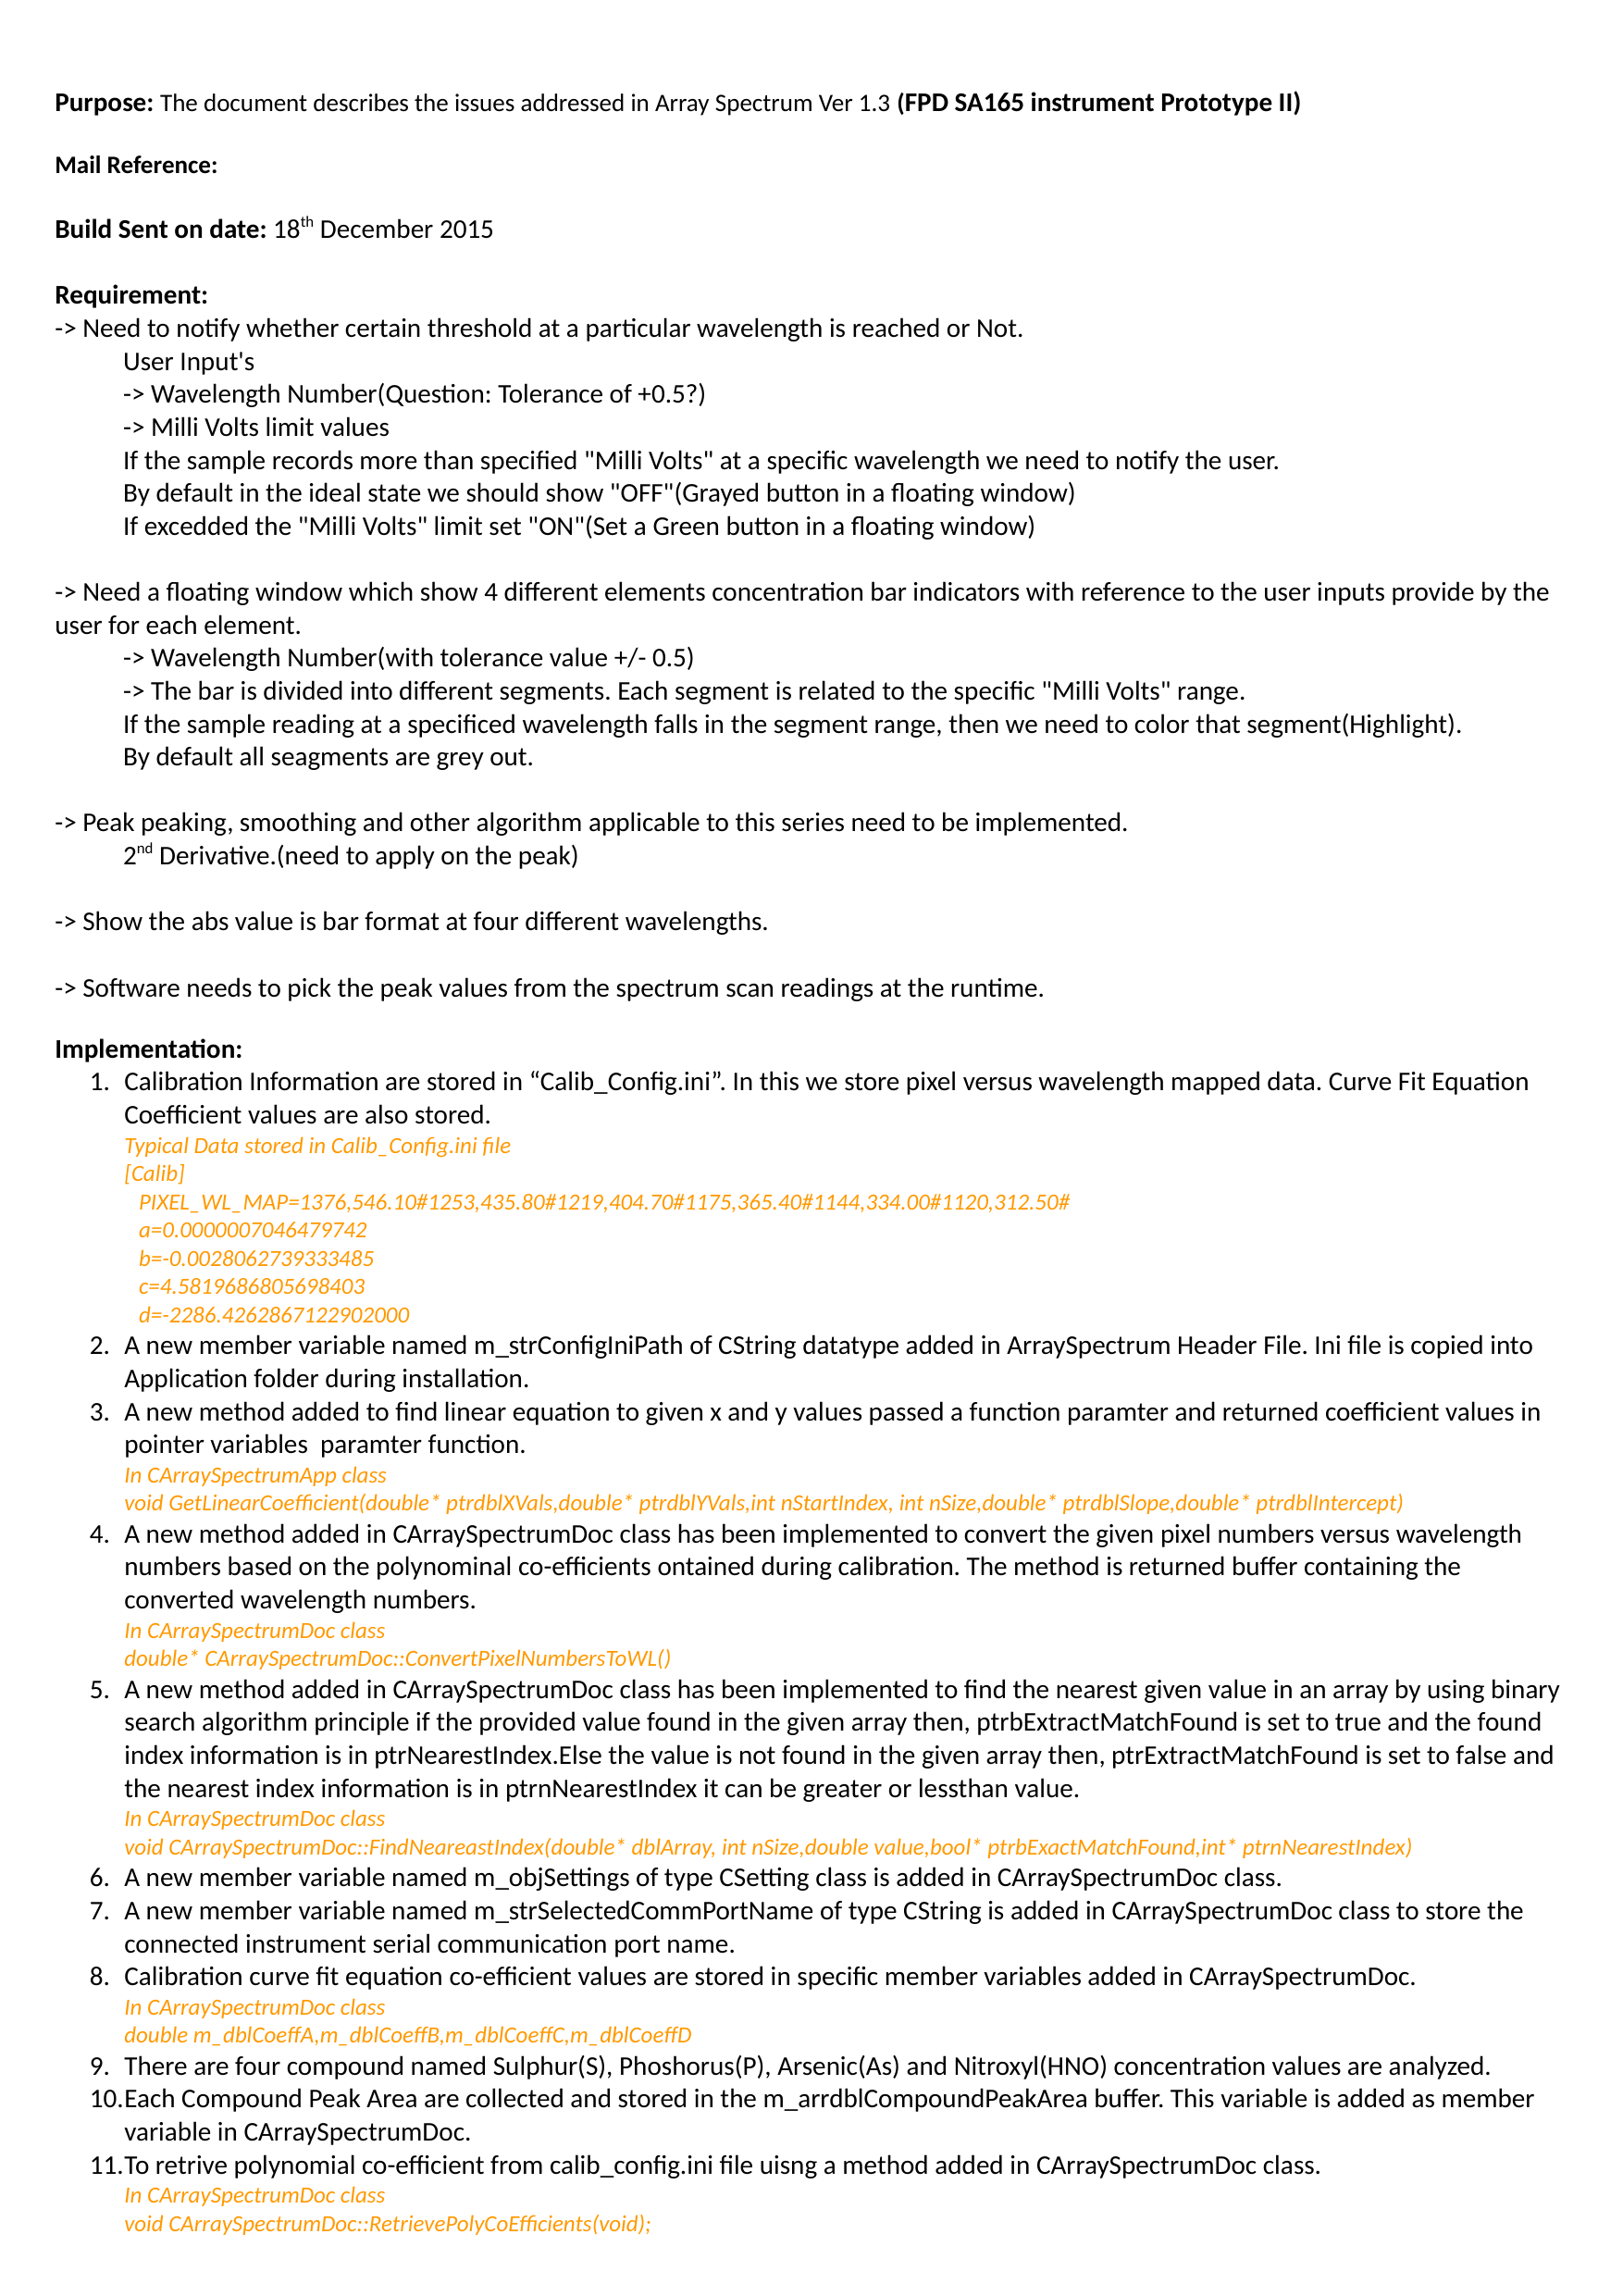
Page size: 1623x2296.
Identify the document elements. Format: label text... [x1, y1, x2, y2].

text If the sample reading at a specificed wavelength falls in the segment range, then we need to color that segment(Highlight). [55, 707, 1568, 739]
list void CArraySpectrumDoc::RetrievePolyCoEfficients(void); [90, 2209, 1568, 2237]
list A new member variable named m_strConfigIniPath of CString datatype added in ArraySpectrum Header File. Ini file is copied into Application folder during installation. [90, 1328, 1568, 1395]
list To retrive polynomial co-efficient from calib_config.ini file uisng a method added in CArraySpectrumDoc class. [90, 2148, 1568, 2180]
text By default in the ideal state we should show "OFF"(Grayed button in a floating window) [55, 476, 1568, 509]
text Requirement: [55, 279, 1568, 311]
text a=0.0000007046479742 [55, 1215, 1568, 1244]
text d=-2286.4262867122902000 [55, 1300, 1568, 1328]
text b=-0.0028062739333485 [55, 1244, 1568, 1272]
text PIXEL_WL_MAP=1376,546.10#1253,435.80#1219,404.70#1175,365.40#1144,334.00#1120,312.50# [55, 1187, 1568, 1215]
list void GetLinearCoefficient(double* ptrdblXVals,double* ptrdblYVals,int nStartIndex, int nSize,double* ptrdblSlope,double* ptrdblIntercept) [90, 1488, 1568, 1517]
list [Calib] [90, 1159, 1568, 1187]
text c=4.5819686805698403 [55, 1272, 1568, 1300]
text -> Software needs to pick the peak values from the spectrum scan readings at the runtime. [55, 971, 1568, 1003]
list Each Compound Peak Area are collected and stored in the m_arrdblCompoundPeakArea buffer. This variable is added as member variable in CArraySpectrumDoc. [90, 2081, 1568, 2148]
text -> Wavelength Number(with tolerance value +/- 0.5) [55, 640, 1568, 674]
list Typical Data stored in Calib_Config.ini file [90, 1131, 1568, 1159]
list Calibration curve fit equation co-efficient values are stored in specific member variables added in CArraySpectrumDoc. [90, 1959, 1568, 1992]
text Mail Reference: [55, 149, 1568, 180]
text User Input's [55, 344, 1568, 377]
text -> Wavelength Number(Question: Tolerance of +0.5?) [55, 377, 1568, 410]
list A new member variable named m_strSelectedCommPortName of type CString is added in CArraySpectrumDoc class to store the connected instrument serial communication port name. [90, 1893, 1568, 1959]
text -> Show the abs value is bar format at four different wavelengths. [55, 904, 1568, 937]
text -> The bar is divided into different segments. Each segment is related to the specific "Milli Volts" range. [55, 674, 1568, 707]
text -> Need a floating window which show 4 different elements concentration bar indicators with reference to the user inputs provide by the user for each element. [55, 575, 1568, 640]
text -> Milli Volts limit values [55, 410, 1568, 443]
text Implementation: [55, 1032, 1568, 1065]
list void CArraySpectrumDoc::FindNeareastIndex(double* dblArray, int nSize,double value,bool* ptrbExactMatchFound,int* ptrnNearestIndex) [90, 1832, 1568, 1860]
list In CArraySpectrumApp class [90, 1460, 1568, 1488]
text Build Sent on date: 18th December 2015 [55, 212, 1568, 245]
list There are four compound named Sulphur(S), Phoshorus(P), Arsenic(As) and Nitroxyl(HNO) concentration values are analyzed. [90, 2049, 1568, 2081]
text By default all seagments are grey out. [55, 739, 1568, 773]
text 2nd Derivative.(need to apply on the peak) [55, 838, 1568, 872]
list In CArraySpectrumDoc class [90, 1992, 1568, 2020]
list A new method added to find linear equation to given x and y values passed a function paramter and returned coefficient values in pointer variables paramter function. [90, 1395, 1568, 1460]
list In CArraySpectrumDoc class [90, 2180, 1568, 2209]
list A new member variable named m_objSettings of type CSetting class is added in CArraySpectrumDoc class. [90, 1860, 1568, 1893]
list A new method added in CArraySpectrumDoc class has been implemented to convert the given pixel numbers versus wavelength numbers based on the polynominal co-efficients ontained during calibration. The method is returned buffer containing the converted wavelength numbers. [90, 1517, 1568, 1616]
text -> Need to notify whether certain threshold at a particular wavelength is reached or Not. [55, 311, 1568, 344]
list A new method added in CArraySpectrumDoc class has been implemented to find the nearest given value in an array by using binary search algorithm principle if the provided value found in the given array then, ptrbExtractMatchFound is set to true and the found index information is in ptrNearestIndex.Else the value is not found in the given array then, ptrExtractMatchFound is set to false and the nearest index information is in ptrnNearestIndex it can be greater or lessthan value. [90, 1672, 1568, 1804]
list double m_dblCoeffA,m_dblCoeffB,m_dblCoeffC,m_dblCoeffD [90, 2020, 1568, 2049]
text If excedded the "Milli Volts" limit set "ON"(Set a Green button in a floating window) [55, 509, 1568, 542]
text If the sample records more than specified "Milli Volts" at a specific wavelength we need to notify the user. [55, 443, 1568, 476]
list Calibration Information are stored in “Calib_Config.ini”. In this we store pixel versus wavelength mapped data. Curve Fit Equation Coefficient values are also stored. [90, 1065, 1568, 1131]
list In CArraySpectrumDoc class [90, 1616, 1568, 1644]
text Purpose: The document describes the issues addressed in Array Spectrum Ver 1.3 (FPD SA165 instrument Prototype II) [55, 85, 1568, 118]
list In CArraySpectrumDoc class [90, 1804, 1568, 1832]
text -> Peak peaking, smoothing and other algorithm applicable to this series need to be implemented. [55, 806, 1568, 838]
list double* CArraySpectrumDoc::ConvertPixelNumbersToWL() [90, 1644, 1568, 1672]
